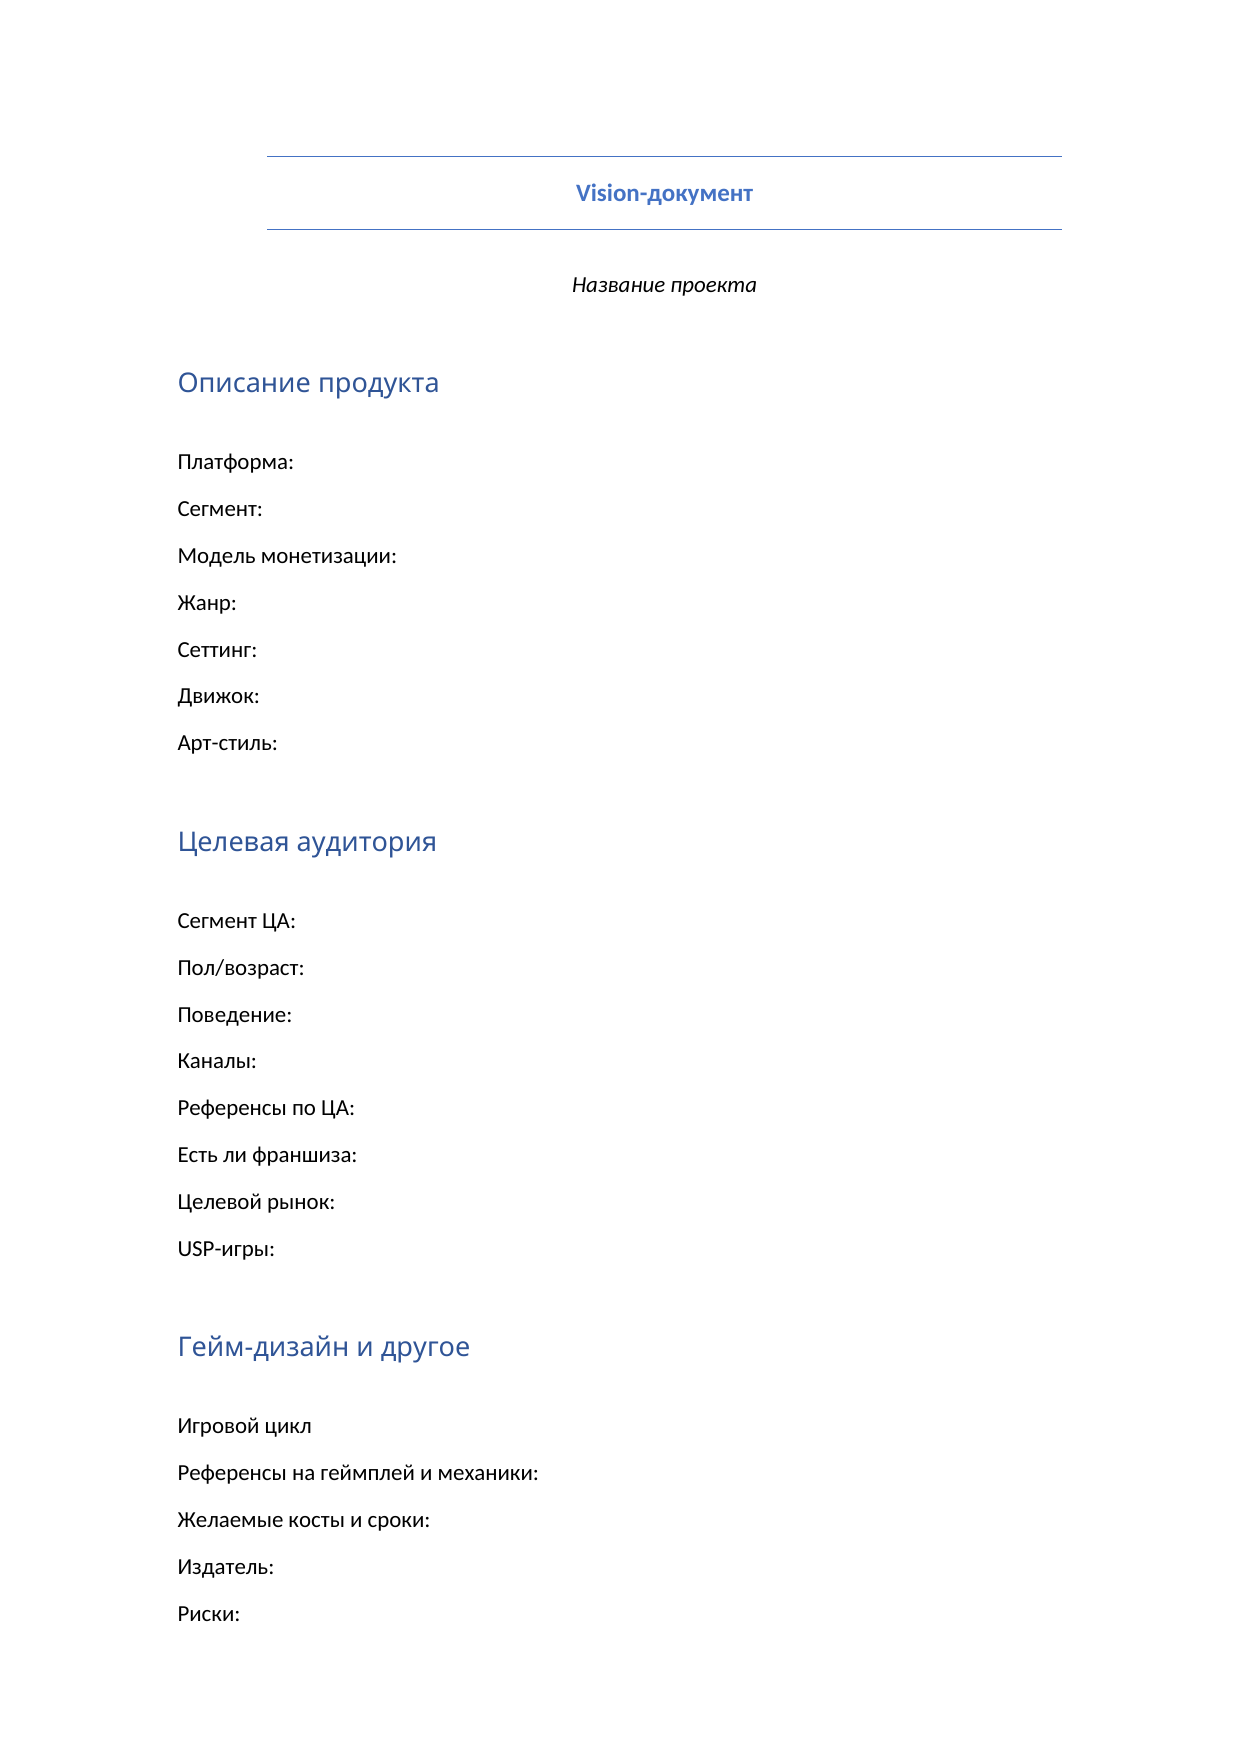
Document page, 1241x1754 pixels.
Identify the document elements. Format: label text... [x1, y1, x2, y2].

text USP-игры: [177, 1234, 1152, 1262]
text Целевой рынок: [177, 1187, 1152, 1215]
text Название проекта [177, 270, 1152, 298]
text Модель монетизации: [177, 541, 1152, 569]
text Издатель: [177, 1552, 1152, 1580]
text Сегмент ЦА: [177, 906, 1152, 934]
subtitle Гейм-дизайн и другое [177, 1328, 1152, 1365]
text Желаемые косты и сроки: [177, 1505, 1152, 1533]
text Платформа: [177, 447, 1152, 475]
subtitle Описание продукта [177, 363, 1152, 400]
text Арт-стиль: [177, 728, 1152, 757]
text Риски: [177, 1599, 1152, 1627]
text Каналы: [177, 1047, 1152, 1075]
subtitle Целевая аудитория [177, 822, 1152, 859]
text Поведение: [177, 1000, 1152, 1028]
text Пол/возраст: [177, 953, 1152, 981]
text Игровой цикл [177, 1412, 1152, 1440]
text Референсы на геймплей и механики: [177, 1458, 1152, 1487]
text Движок: [177, 682, 1152, 710]
text Сегмент: [177, 494, 1152, 522]
text Референсы по ЦА: [177, 1093, 1152, 1122]
text Сеттинг: [177, 635, 1152, 663]
text Есть ли франшиза: [177, 1140, 1152, 1168]
text Жанр: [177, 588, 1152, 616]
text Vision-документ [267, 157, 1062, 229]
